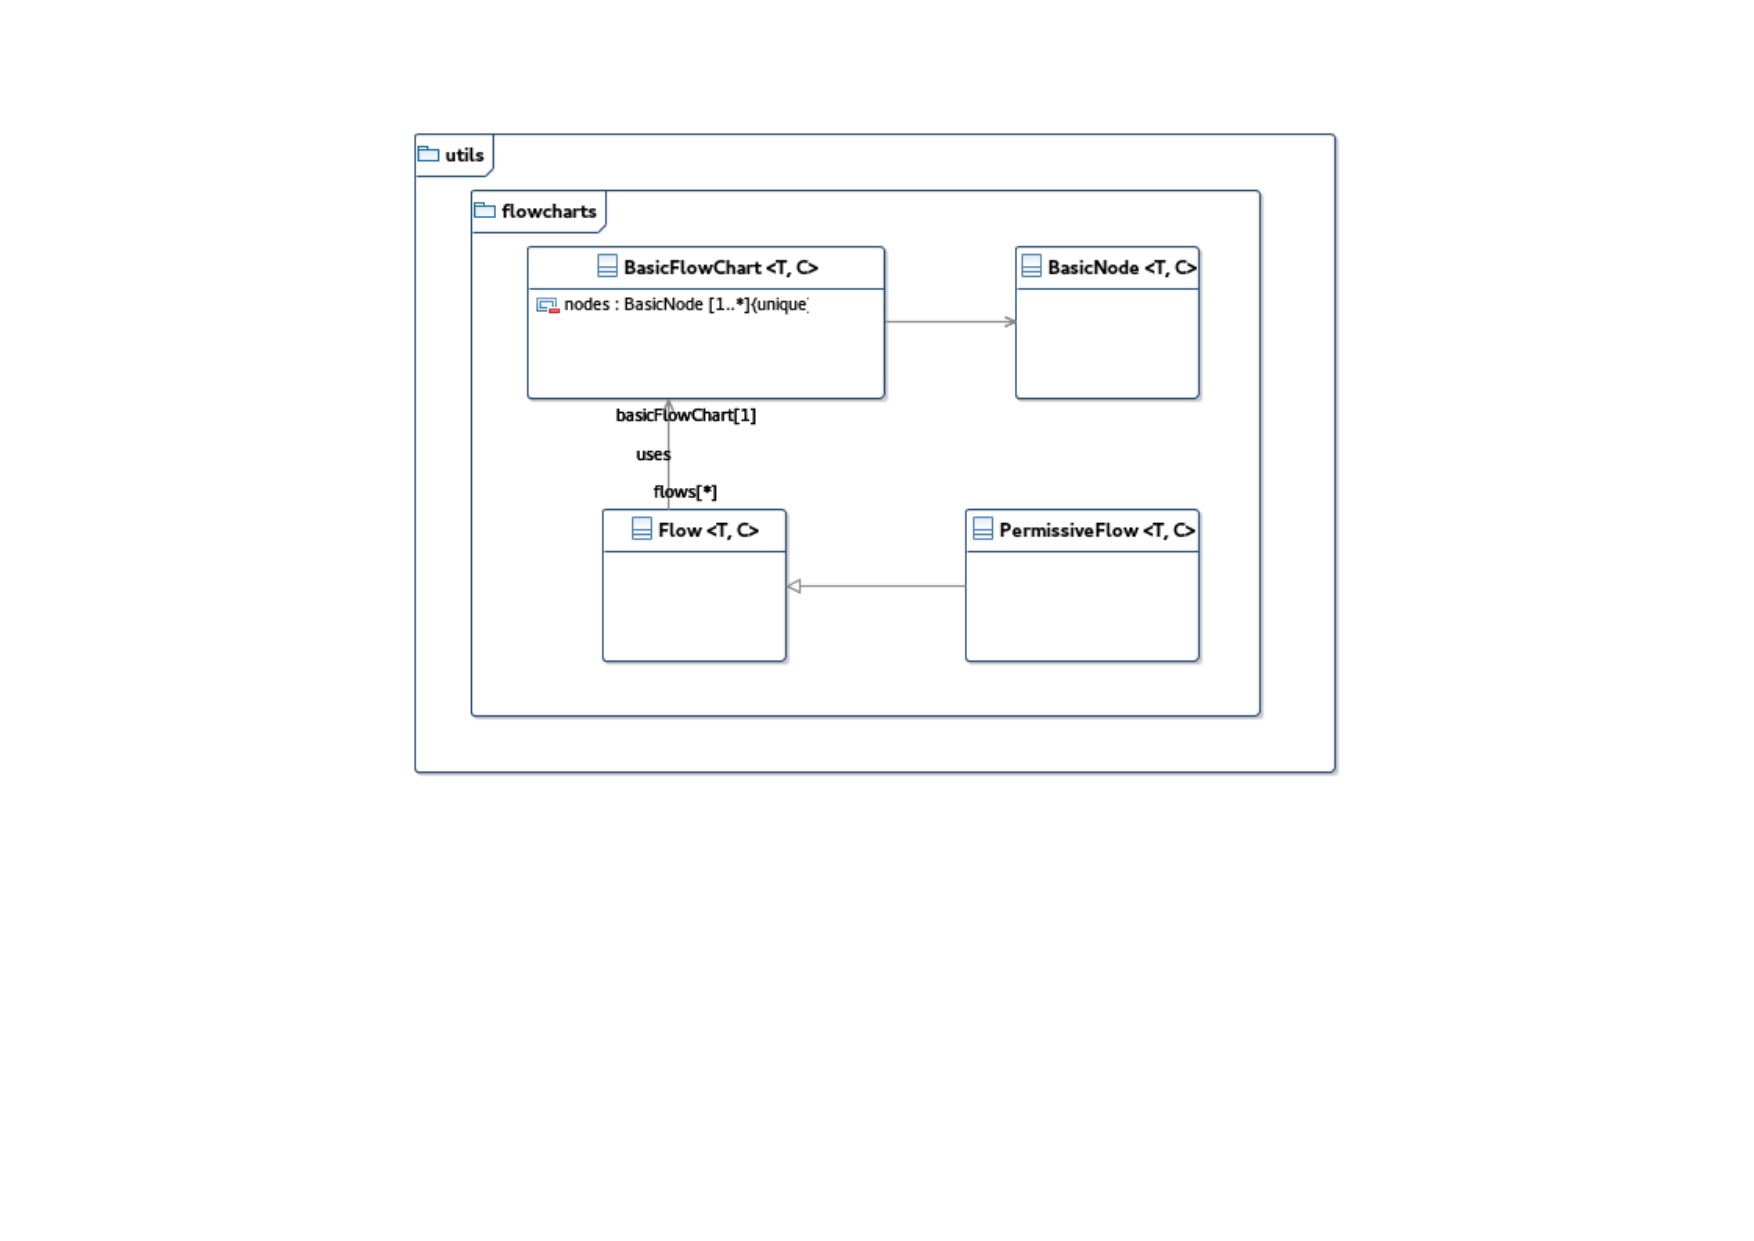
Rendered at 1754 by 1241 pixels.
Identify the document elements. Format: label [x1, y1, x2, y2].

picture [399, 118, 1355, 792]
